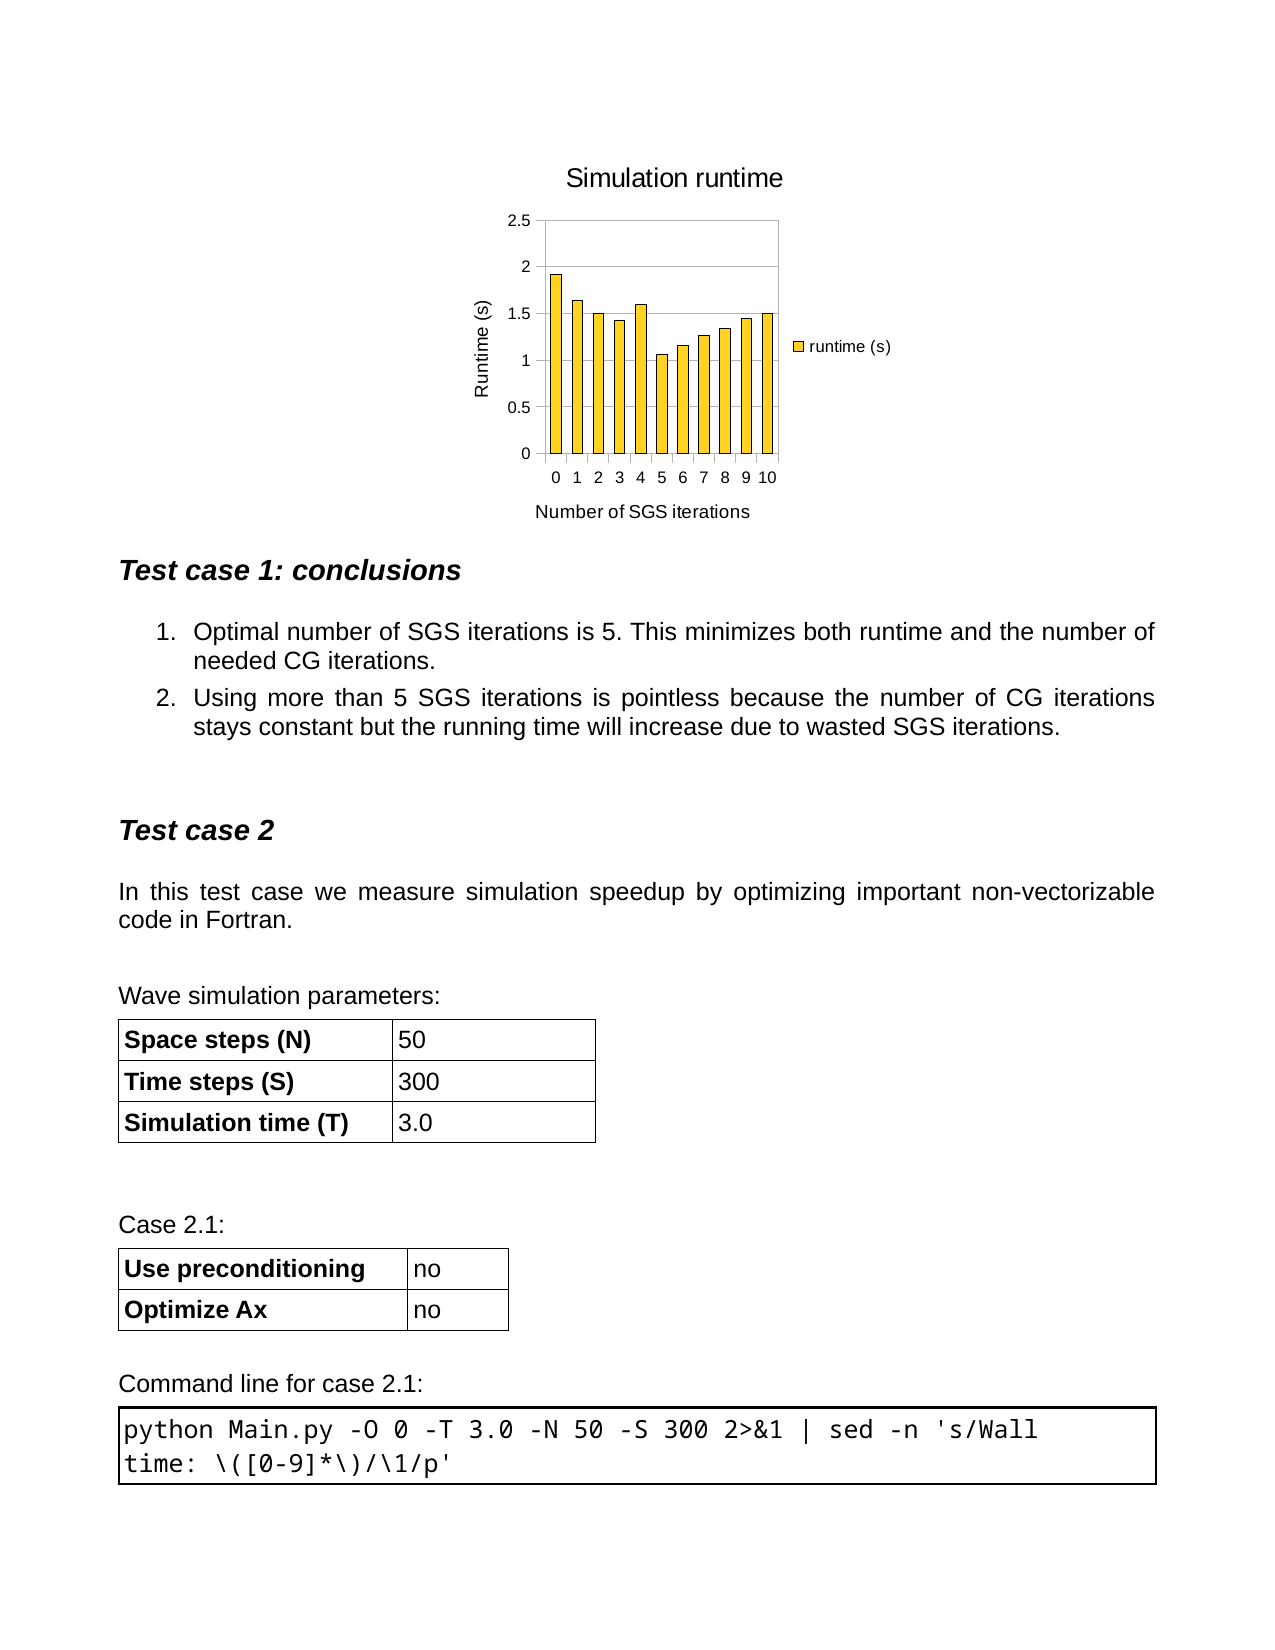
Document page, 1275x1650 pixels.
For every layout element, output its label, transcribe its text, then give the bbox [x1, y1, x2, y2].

text python Main.py -O 0 -T 3.0 -N 50 -S 300 2>&1 | sed -n 's/Wall time: \([0-9]*\)/\1/p' [120, 1409, 1155, 1483]
list Using more than 5 SGS iterations is pointless because the number of CG iterations stays constant but the running time will increase due to wasted SGS iterations. [156, 683, 1157, 741]
table_cell 300 [393, 1061, 595, 1101]
table_cell Time steps (S) [119, 1061, 392, 1101]
text Command line for case 2.1: [118, 1369, 1157, 1397]
subtitle Test case 1: conclusions [118, 144, 1157, 587]
text Case 2.1: [118, 1210, 1157, 1238]
text Wave simulation parameters: [118, 981, 1157, 1009]
table_cell no [408, 1290, 508, 1330]
text In this test case we measure simulation speedup by optimizing important non-vectorizable code in Fortran. [118, 877, 1157, 934]
table_cell Optimize Ax [119, 1290, 407, 1330]
table_header Space steps (N) [119, 1020, 392, 1060]
list Optimal number of SGS iterations is 5. This minimizes both runtime and the number of needed CG iterations. [156, 617, 1157, 674]
table_header 50 [393, 1020, 595, 1060]
table_header Use preconditioning [119, 1249, 407, 1289]
table_cell 3.0 [393, 1102, 595, 1142]
table_header no [408, 1249, 508, 1289]
subtitle Test case 2 [118, 813, 1157, 847]
table_cell Simulation time (T) [119, 1102, 392, 1142]
